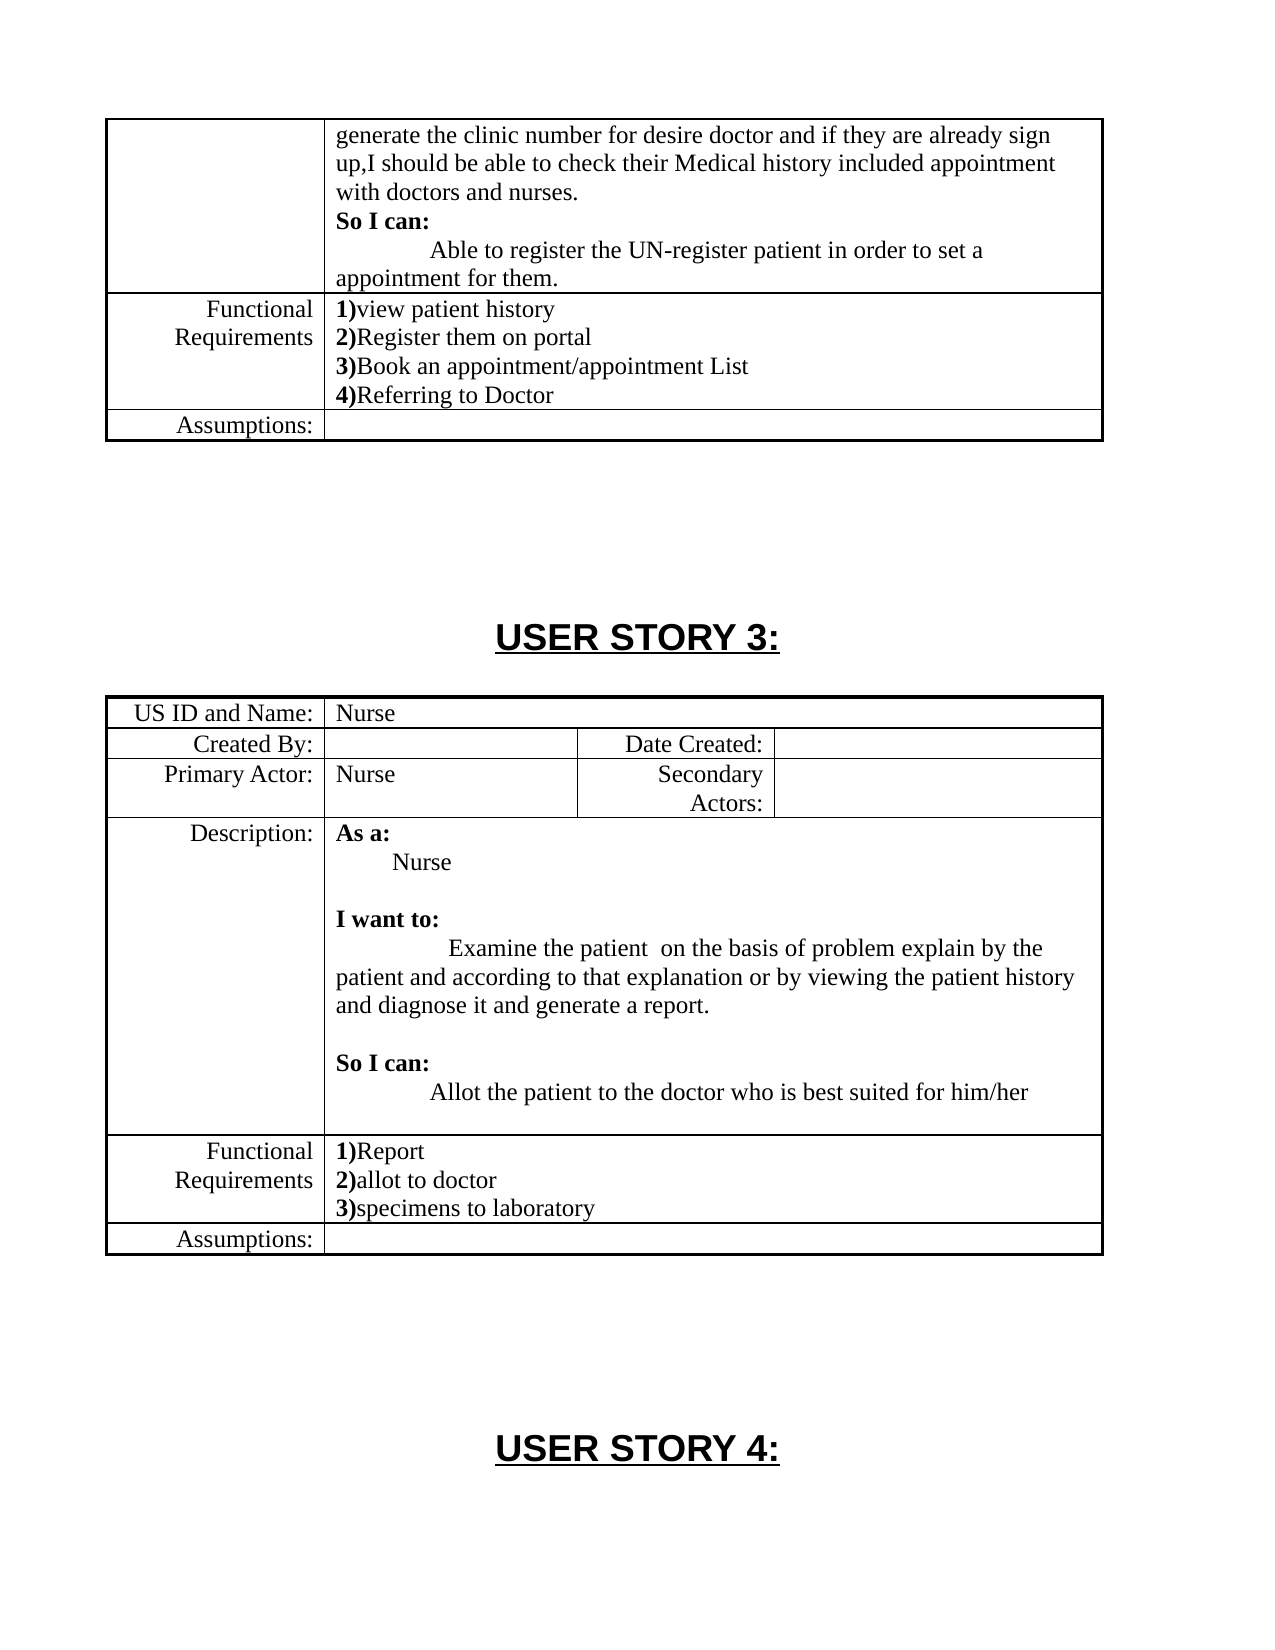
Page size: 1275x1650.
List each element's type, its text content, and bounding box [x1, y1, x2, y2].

table_cell [325, 1224, 1101, 1252]
table_header US ID and Name: [108, 699, 324, 727]
title USER STORY 4: [118, 1426, 1157, 1469]
table_cell Assumptions: [108, 1224, 324, 1252]
table_cell [775, 759, 1101, 817]
table_cell [108, 120, 324, 292]
table_cell 1)view patient history 2)Register them on portal 3)Book an appointment/appointment List 4)Referring to Doctor [325, 294, 1101, 409]
table_header Nurse [325, 699, 1101, 727]
table_cell Functional Requirements [108, 294, 324, 409]
table_cell Date Created: [578, 729, 774, 757]
table_cell As a: Nurse I want to: Examine the patient on the basis of problem explain by the patient and according to that explanation or by viewing the patient history and diagnose it and generate a report. So I can: Allot the patient to the doctor who is best suited for him/her [325, 818, 1101, 1134]
table_cell Created By: [108, 729, 324, 757]
table_cell [325, 410, 1101, 439]
table_cell Secondary Actors: [578, 759, 774, 817]
table_cell [325, 729, 577, 757]
table_cell Nurse [325, 759, 577, 817]
table_cell generate the clinic number for desire doctor and if they are already sign up,I should be able to check their Medical history included appointment with doctors and nurses. So I can: Able to register the UN-register patient in order to set a appointment for them. [325, 120, 1101, 292]
table_cell Assumptions: [108, 410, 324, 439]
table_cell 1)Report 2)allot to doctor 3)specimens to laboratory [325, 1136, 1101, 1222]
table_cell Primary Actor: [108, 759, 324, 817]
table_cell Functional Requirements [108, 1136, 324, 1222]
title USER STORY 3: [118, 615, 1157, 658]
table_cell Description: [108, 818, 324, 1134]
table_cell [775, 729, 1101, 757]
